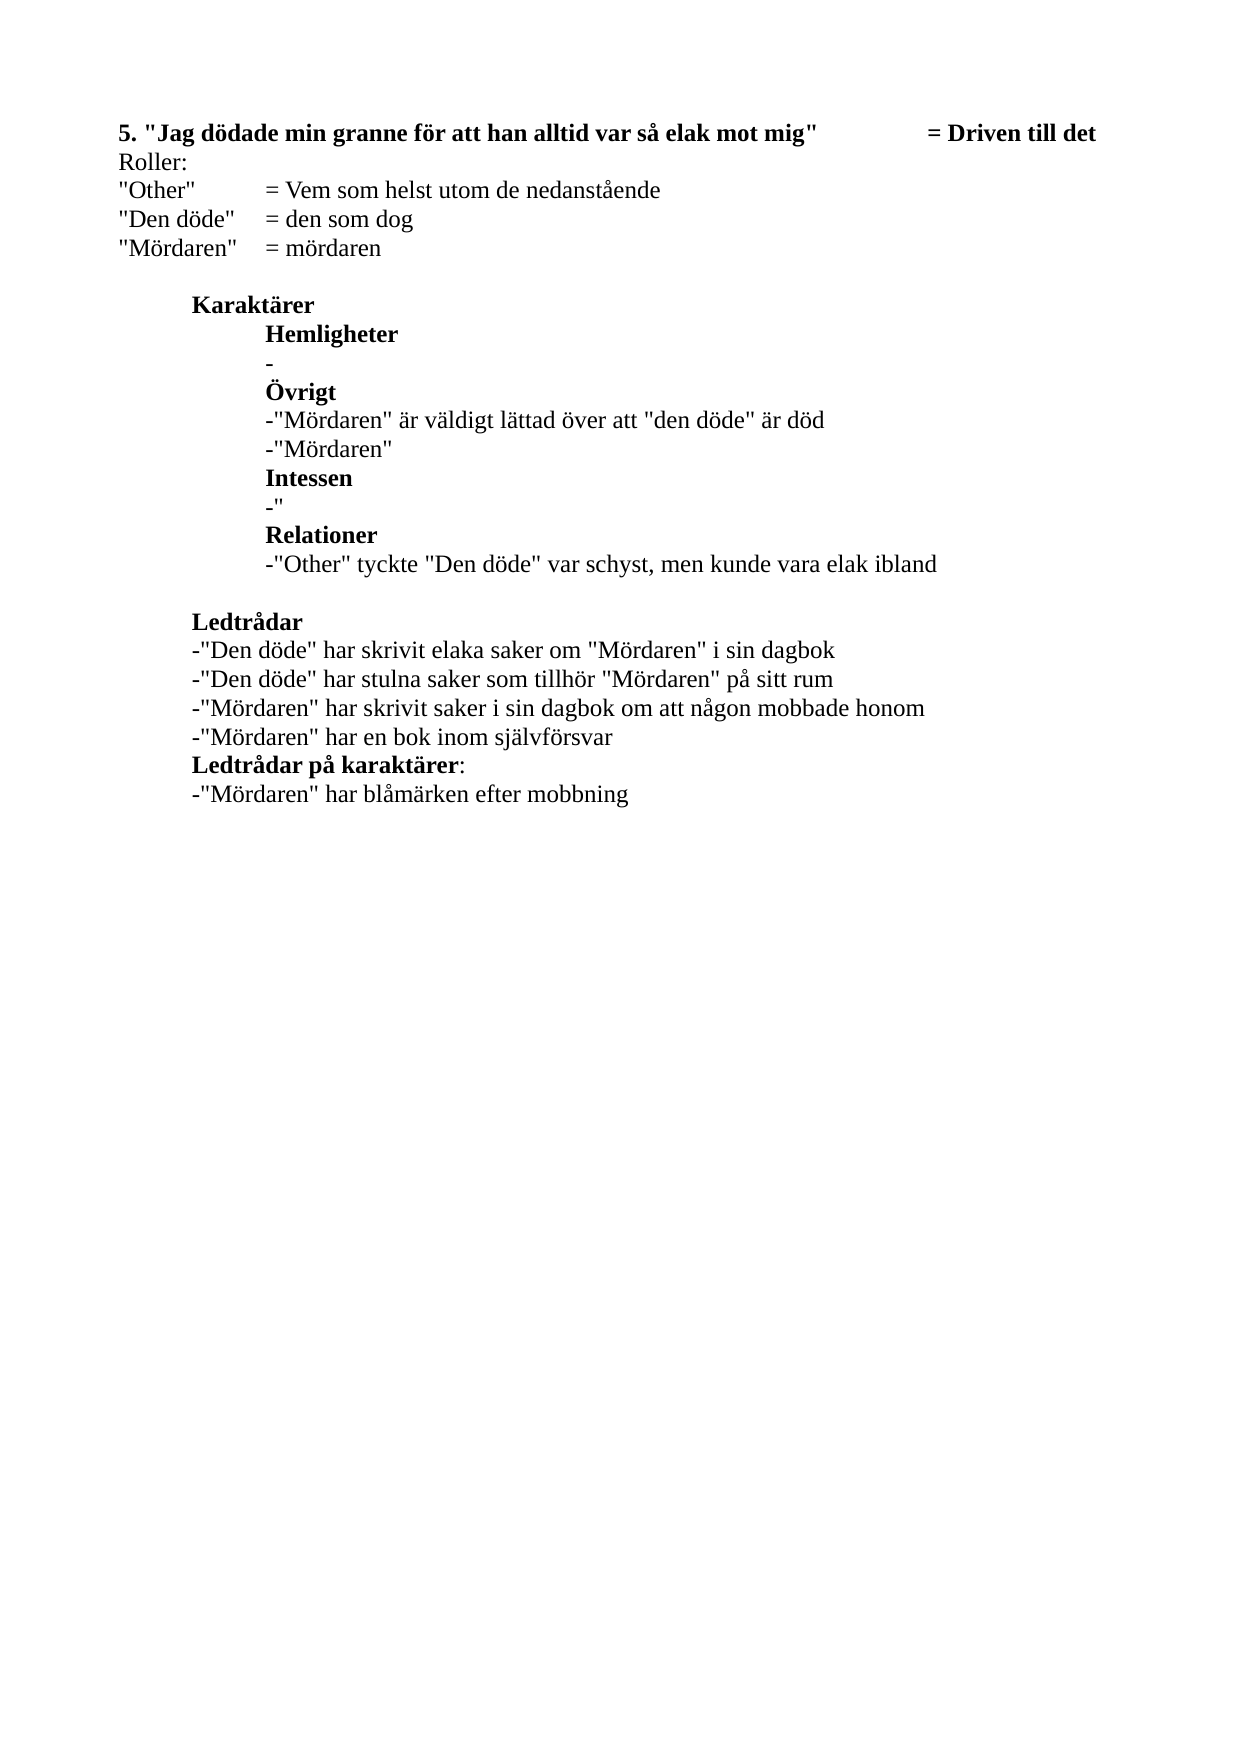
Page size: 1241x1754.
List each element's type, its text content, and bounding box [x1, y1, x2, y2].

text Intessen -" Relationer -"Other" tyckte "Den döde" var schyst, men kunde vara elak ibland [118, 463, 1122, 578]
text Ledtrådar -"Den döde" har skrivit elaka saker om "Mördaren" i sin dagbok -"Den döde" har stulna saker som tillhör "Mördaren" på sitt rum -"Mördaren" har skrivit saker i sin dagbok om att någon mobbade honom -"Mördaren" har en bok inom självförsvar Ledtrådar på karaktärer: [118, 578, 1122, 779]
text -"Mördaren" har blåmärken efter mobbning [118, 779, 1122, 808]
text 5. "Jag dödade min granne för att han alltid var så elak mot mig" = Driven till det Roller: "Other" = Vem som helst utom de nedanstående "Den döde" = den som dog "Mördaren" = mördaren Karaktärer Hemligheter - Övrigt -"Mördaren" är väldigt lättad över att "den döde" är död -"Mördaren" [118, 118, 1122, 463]
